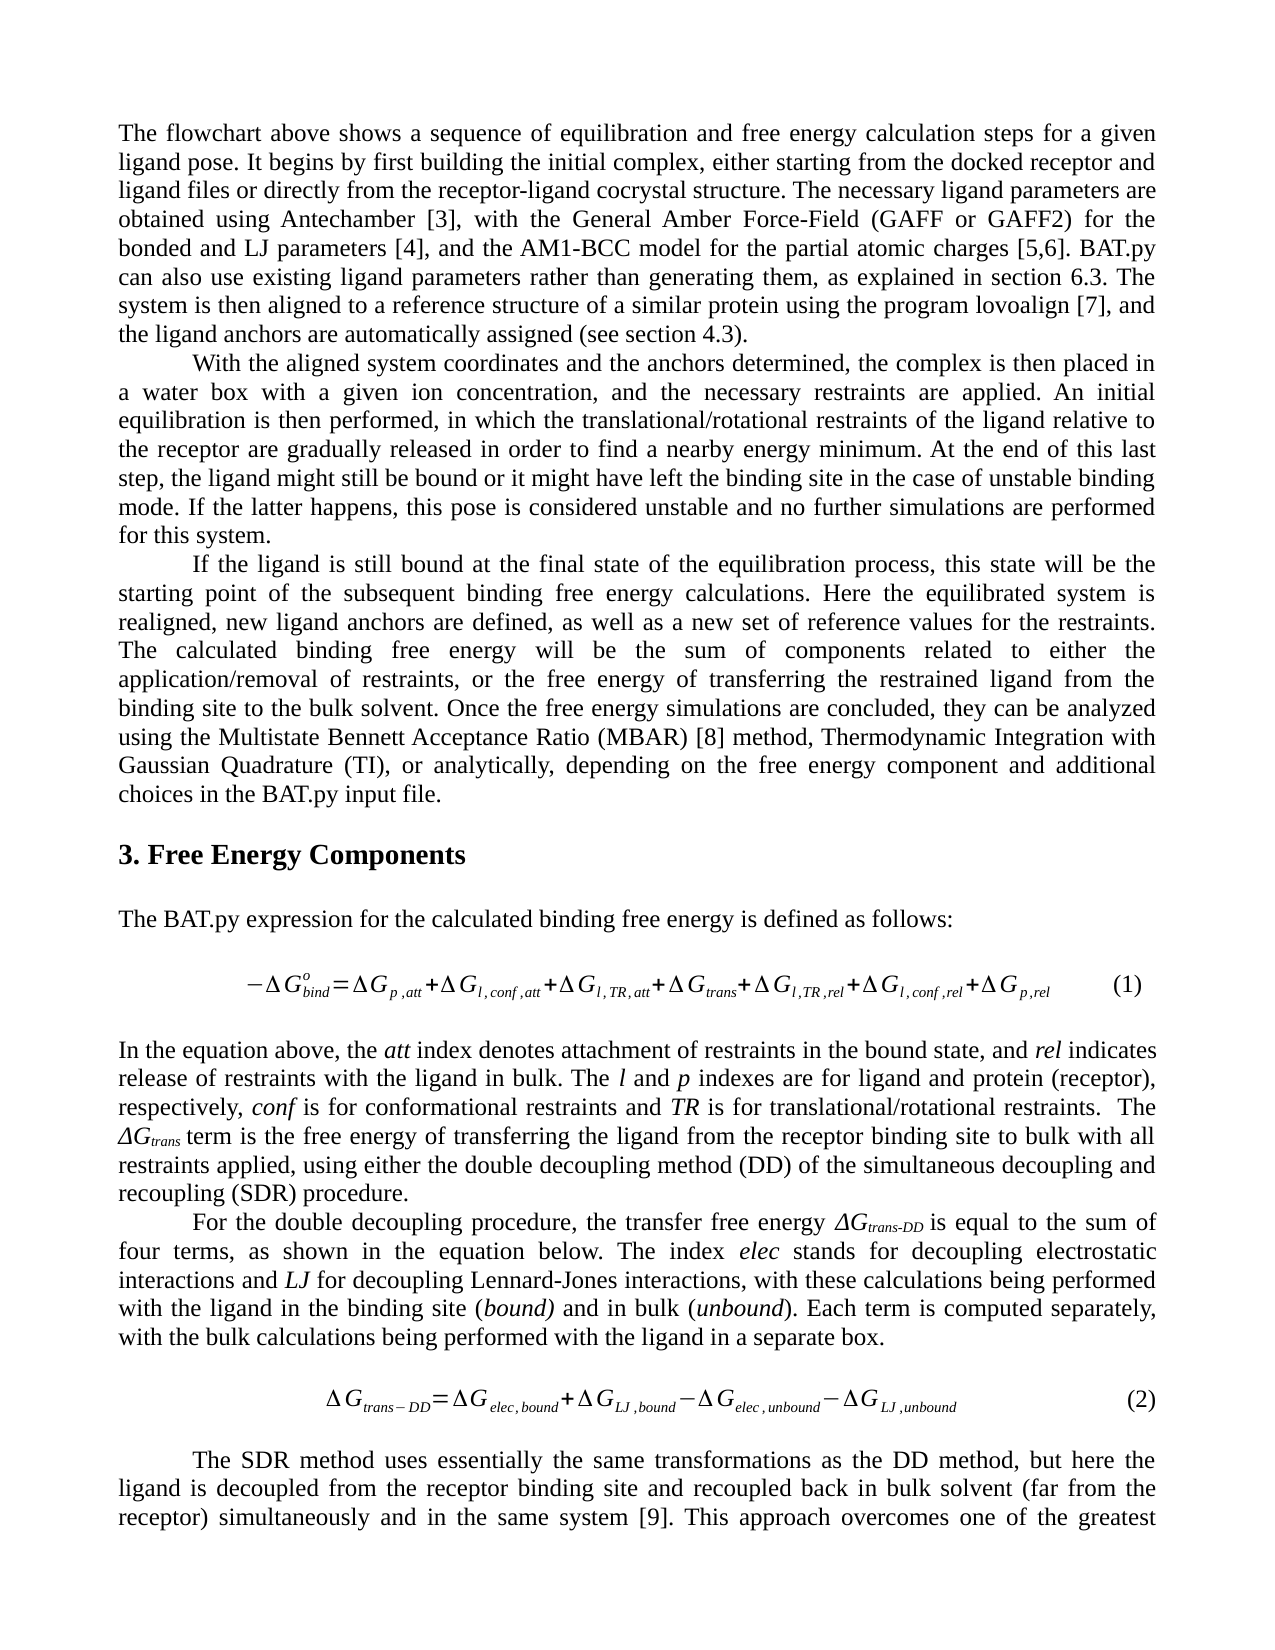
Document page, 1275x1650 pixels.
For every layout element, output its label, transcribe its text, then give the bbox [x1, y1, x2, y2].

text The SDR method uses essentially the same transformations as the DD method, but here the ligand is decoupled from the receptor binding site and recoupled back in bulk solvent (far from the receptor) simultaneously and in the same system [9]. This approach overcomes one of the greatest [118, 1445, 1157, 1531]
text (1) [118, 966, 1157, 1001]
text (2) [118, 1380, 1157, 1416]
text 3. Free Energy Components [118, 837, 1157, 870]
text For the double decoupling procedure, the transfer free energy ΔGtrans-DD is equal to the sum of four terms, as shown in the equation below. The index elec stands for decoupling electrostatic interactions and LJ for decoupling Lennard-Jones interactions, with these calculations being performed with the ligand in the binding site (bound) and in bulk (unbound). Each term is computed separately, with the bulk calculations being performed with the ligand in a separate box. [118, 1207, 1157, 1351]
text With the aligned system coordinates and the anchors determined, the complex is then placed in a water box with a given ion concentration, and the necessary restraints are applied. An initial equilibration is then performed, in which the translational/rotational restraints of the ligand relative to the receptor are gradually released in order to find a nearby energy minimum. At the end of this last step, the ligand might still be bound or it might have left the binding site in the case of unstable binding mode. If the latter happens, this pose is considered unstable and no further simulations are performed for this system. [118, 348, 1157, 549]
text The BAT.py expression for the calculated binding free energy is defined as follows: [118, 904, 1157, 933]
text In the equation above, the att index denotes attachment of restraints in the bound state, and rel indicates release of restraints with the ligand in bulk. The l and p indexes are for ligand and protein (receptor), respectively, conf is for conformational restraints and TR is for translational/rotational restraints. The ΔGtrans term is the free energy of transferring the ligand from the receptor binding site to bulk with all restraints applied, using either the double decoupling method (DD) of the simultaneous decoupling and recoupling (SDR) procedure. [118, 1035, 1157, 1207]
text The flowchart above shows a sequence of equilibration and free energy calculation steps for a given ligand pose. It begins by first building the initial complex, either starting from the docked receptor and ligand files or directly from the receptor-ligand cocrystal structure. The necessary ligand parameters are obtained using Antechamber [3], with the General Amber Force-Field (GAFF or GAFF2) for the bonded and LJ parameters [4], and the AM1-BCC model for the partial atomic charges [5,6]. BAT.py can also use existing ligand parameters rather than generating them, as explained in section 6.3. The system is then aligned to a reference structure of a similar protein using the program lovoalign [7], and the ligand anchors are automatically assigned (see section 4.3). [118, 118, 1157, 348]
text If the ligand is still bound at the final state of the equilibration process, this state will be the starting point of the subsequent binding free energy calculations. Here the equilibrated system is realigned, new ligand anchors are defined, as well as a new set of reference values for the restraints. The calculated binding free energy will be the sum of components related to either the application/removal of restraints, or the free energy of transferring the restrained ligand from the binding site to the bulk solvent. Once the free energy simulations are concluded, they can be analyzed using the Multistate Bennett Acceptance Ratio (MBAR) [8] method, Thermodynamic Integration with Gaussian Quadrature (TI), or analytically, depending on the free energy component and additional choices in the BAT.py input file. [118, 549, 1157, 808]
